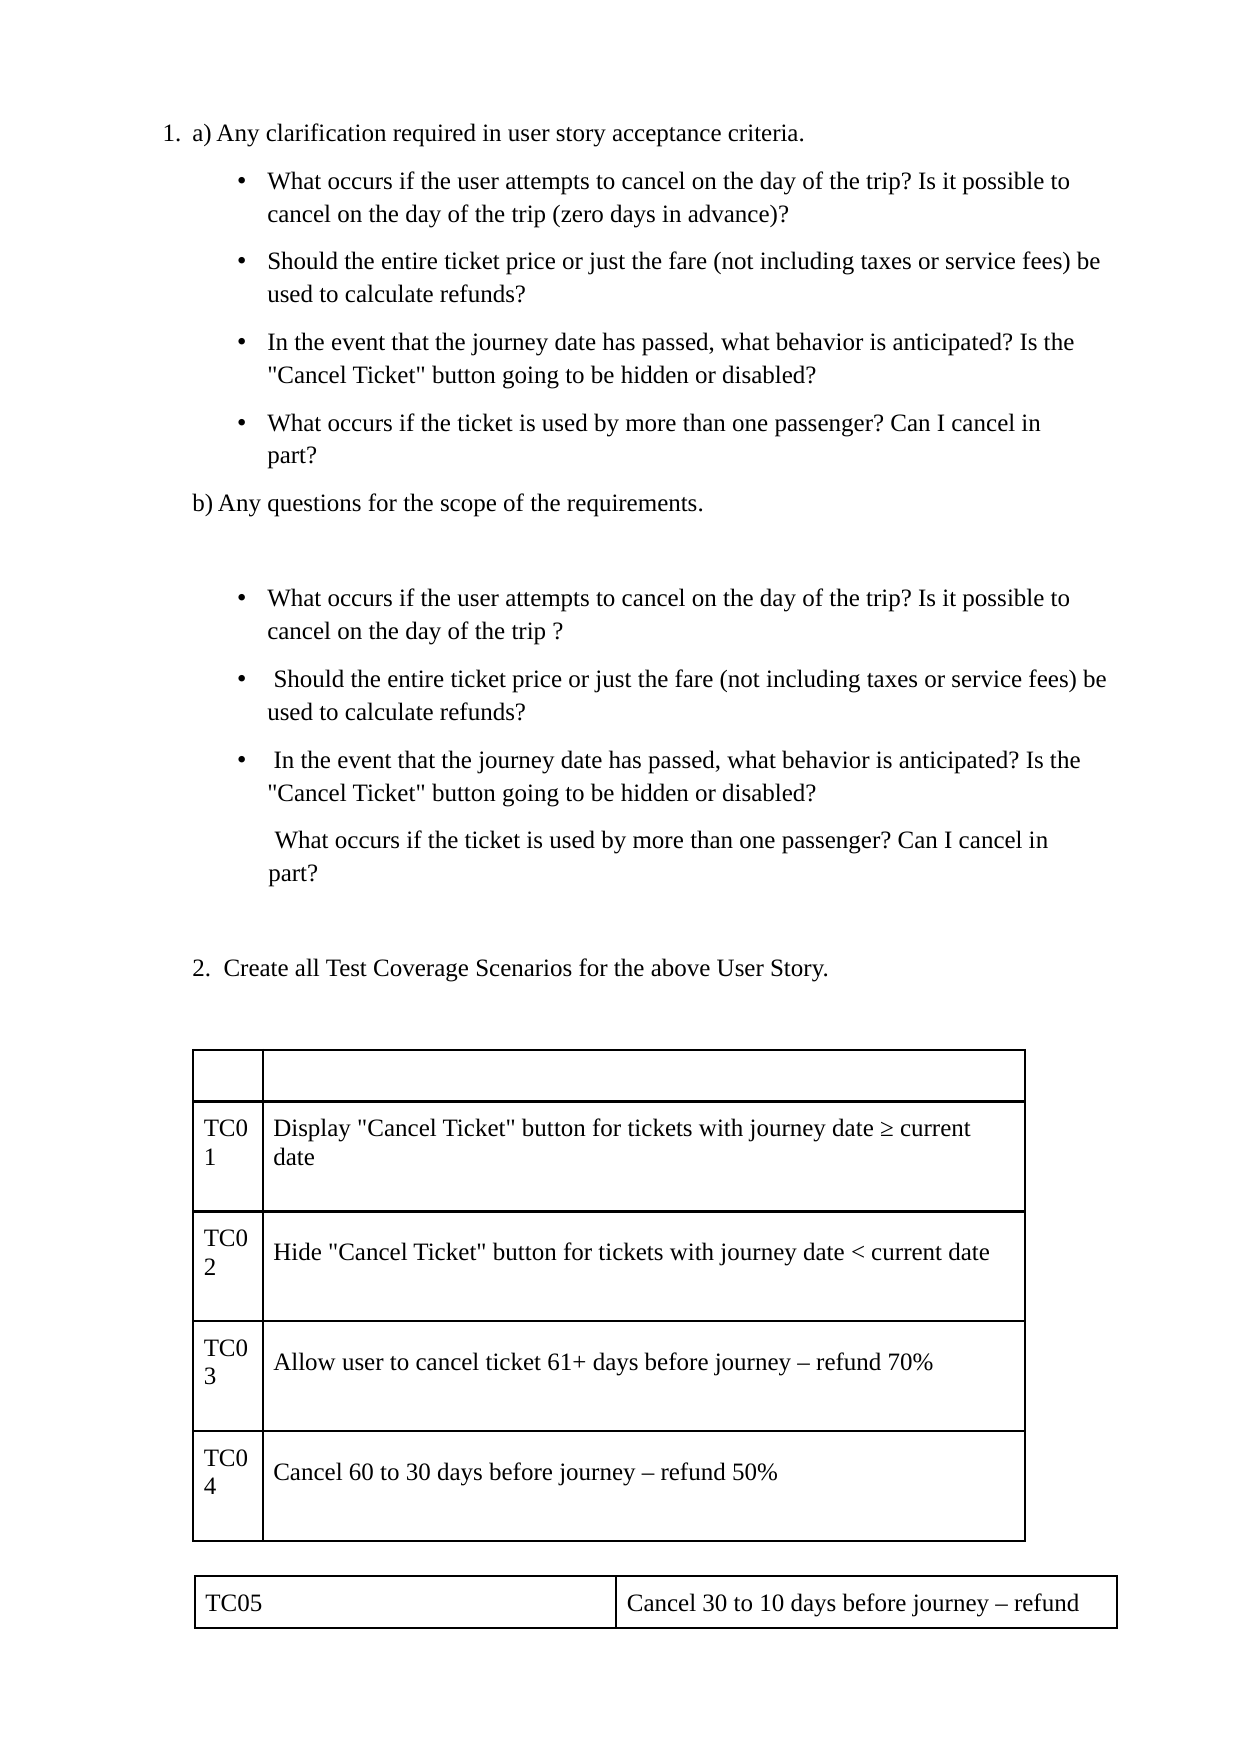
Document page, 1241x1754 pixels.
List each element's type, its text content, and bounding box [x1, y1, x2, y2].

table_cell TC01 [194, 1103, 262, 1210]
table_header Cancel 30 to 10 days before journey – refund [617, 1577, 1116, 1627]
list Should the entire ticket price or just the fare (not including taxes or service fees) be used to calculate refunds? [237, 246, 1122, 308]
table_cell Display "Cancel Ticket" button for tickets with journey date ≥ current date [264, 1103, 1024, 1210]
list a) Any clarification required in user story acceptance criteria. [162, 118, 1122, 147]
table_header TC05 [196, 1577, 615, 1627]
table_cell TC03 [194, 1322, 262, 1430]
list What occurs if the user attempts to cancel on the day of the trip? Is it possible to cancel on the day of the trip ? [237, 583, 1122, 645]
list 2. Create all Test Coverage Scenarios for the above User Story. [162, 953, 1122, 982]
list In the event that the journey date has passed, what behavior is anticipated? Is the "Cancel Ticket" button going to be hidden or disabled? [237, 327, 1122, 389]
text What occurs if the ticket is used by more than one passenger? Can I cancel in part? [268, 825, 1122, 887]
list b) Any questions for the scope of the requirements. [162, 488, 1122, 517]
table_header [264, 1051, 1024, 1100]
table_cell Allow user to cancel ticket 61+ days before journey – refund 70% [264, 1322, 1024, 1430]
table_cell Cancel 60 to 30 days before journey – refund 50% [264, 1432, 1024, 1540]
table_header [194, 1051, 262, 1100]
list What occurs if the user attempts to cancel on the day of the trip? Is it possible to cancel on the day of the trip (zero days in advance)? [237, 166, 1122, 227]
table_cell TC02 [194, 1213, 262, 1320]
table_cell Hide "Cancel Ticket" button for tickets with journey date < current date [264, 1213, 1024, 1320]
table_cell TC04 [194, 1432, 262, 1540]
list Should the entire ticket price or just the fare (not including taxes or service fees) be used to calculate refunds? [237, 664, 1122, 726]
list What occurs if the ticket is used by more than one passenger? Can I cancel in part? [237, 408, 1122, 469]
list In the event that the journey date has passed, what behavior is anticipated? Is the "Cancel Ticket" button going to be hidden or disabled? [237, 745, 1122, 806]
